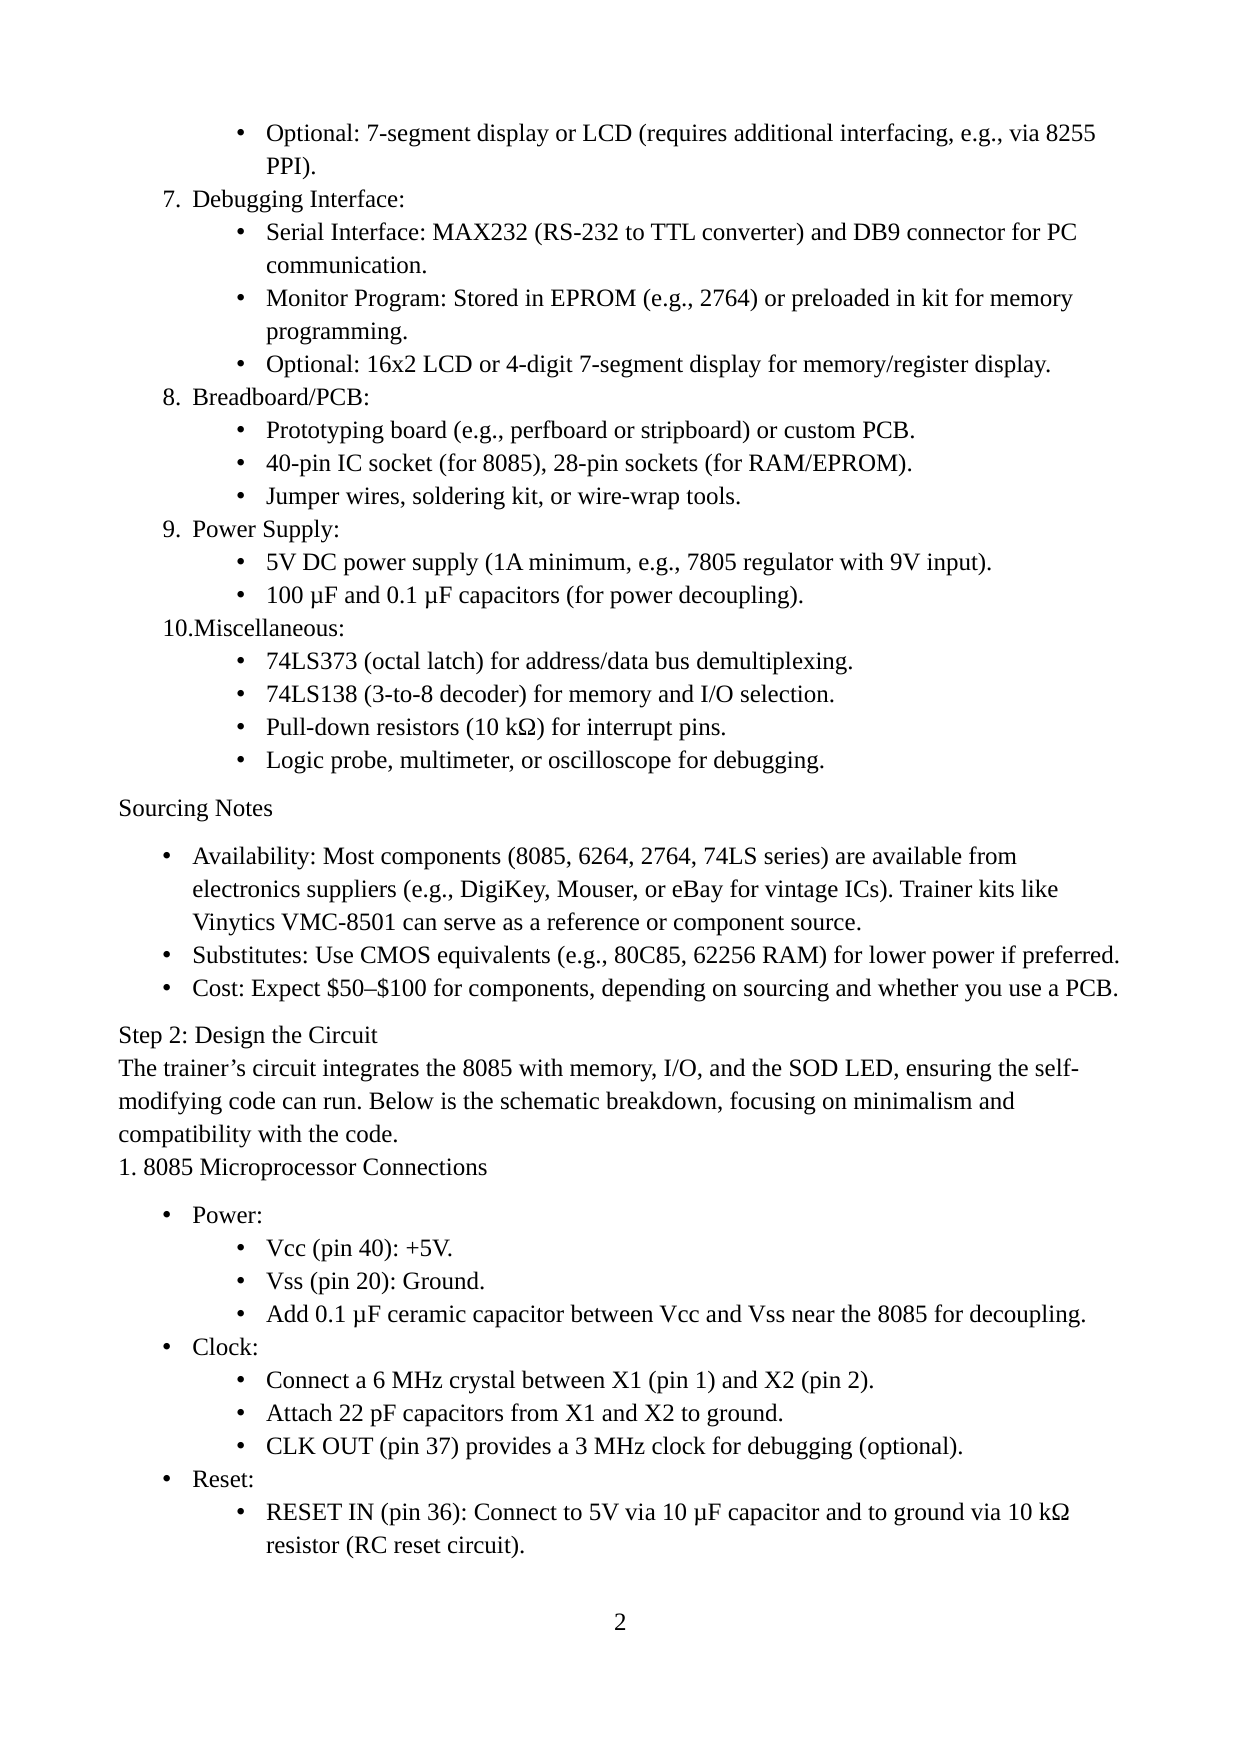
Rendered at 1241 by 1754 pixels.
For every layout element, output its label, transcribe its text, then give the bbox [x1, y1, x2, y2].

list 74LS373 (octal latch) for address/data bus demultiplexing. [236, 646, 1122, 675]
list 74LS138 (3-to-8 decoder) for memory and I/O selection. [236, 679, 1122, 708]
list Miscellaneous: [162, 613, 1122, 642]
list Availability: Most components (8085, 6264, 2764, 74LS series) are available from electronics suppliers (e.g., DigiKey, Mouser, or eBay for vintage ICs). Trainer kits like Vinytics VMC-8501 can serve as a reference or component source. [162, 841, 1122, 936]
list Reset: [162, 1464, 1122, 1493]
list 5V DC power supply (1A minimum, e.g., 7805 regulator with 9V input). [236, 547, 1122, 576]
list 40-pin IC socket (for 8085), 28-pin sockets (for RAM/EPROM). [236, 448, 1122, 477]
list Jumper wires, soldering kit, or wire-wrap tools. [236, 481, 1122, 510]
list Monitor Program: Stored in EPROM (e.g., 2764) or preloaded in kit for memory programming. [236, 283, 1122, 345]
list Power: [162, 1200, 1122, 1229]
list Optional: 16x2 LCD or 4-digit 7-segment display for memory/register display. [236, 349, 1122, 378]
list Attach 22 pF capacitors from X1 and X2 to ground. [236, 1398, 1122, 1427]
list Optional: 7-segment display or LCD (requires additional interfacing, e.g., via 8255 PPI). [236, 118, 1122, 180]
text Step 2: Design the Circuit [118, 1020, 1122, 1049]
text Sourcing Notes [118, 793, 1122, 822]
text The trainer’s circuit integrates the 8085 with memory, I/O, and the SOD LED, ensuring the self-modifying code can run. Below is the schematic breakdown, focusing on minimalism and compatibility with the code. [118, 1053, 1122, 1148]
list Vss (pin 20): Ground. [236, 1266, 1122, 1295]
list RESET IN (pin 36): Connect to 5V via 10 µF capacitor and to ground via 10 kΩ resistor (RC reset circuit). [236, 1497, 1122, 1559]
list CLK OUT (pin 37) provides a 3 MHz clock for debugging (optional). [236, 1431, 1122, 1460]
list Cost: Expect $50–$100 for components, depending on sourcing and whether you use a PCB. [162, 973, 1122, 1002]
list Debugging Interface: [162, 184, 1122, 213]
list Pull-down resistors (10 kΩ) for interrupt pins. [236, 712, 1122, 741]
list Serial Interface: MAX232 (RS-232 to TTL converter) and DB9 connector for PC communication. [236, 217, 1122, 279]
list 100 µF and 0.1 µF capacitors (for power decoupling). [236, 580, 1122, 609]
list Substitutes: Use CMOS equivalents (e.g., 80C85, 62256 RAM) for lower power if preferred. [162, 940, 1122, 968]
list Vcc (pin 40): +5V. [236, 1233, 1122, 1262]
list Clock: [162, 1332, 1122, 1361]
text 1. 8085 Microprocessor Connections [118, 1152, 1122, 1181]
list Add 0.1 µF ceramic capacitor between Vcc and Vss near the 8085 for decoupling. [236, 1299, 1122, 1328]
list Logic probe, multimeter, or oscilloscope for debugging. [236, 746, 1122, 774]
list Prototyping board (e.g., perfboard or stripboard) or custom PCB. [236, 415, 1122, 444]
list Connect a 6 MHz crystal between X1 (pin 1) and X2 (pin 2). [236, 1365, 1122, 1394]
list Breadboard/PCB: [162, 382, 1122, 411]
list Power Supply: [162, 514, 1122, 543]
